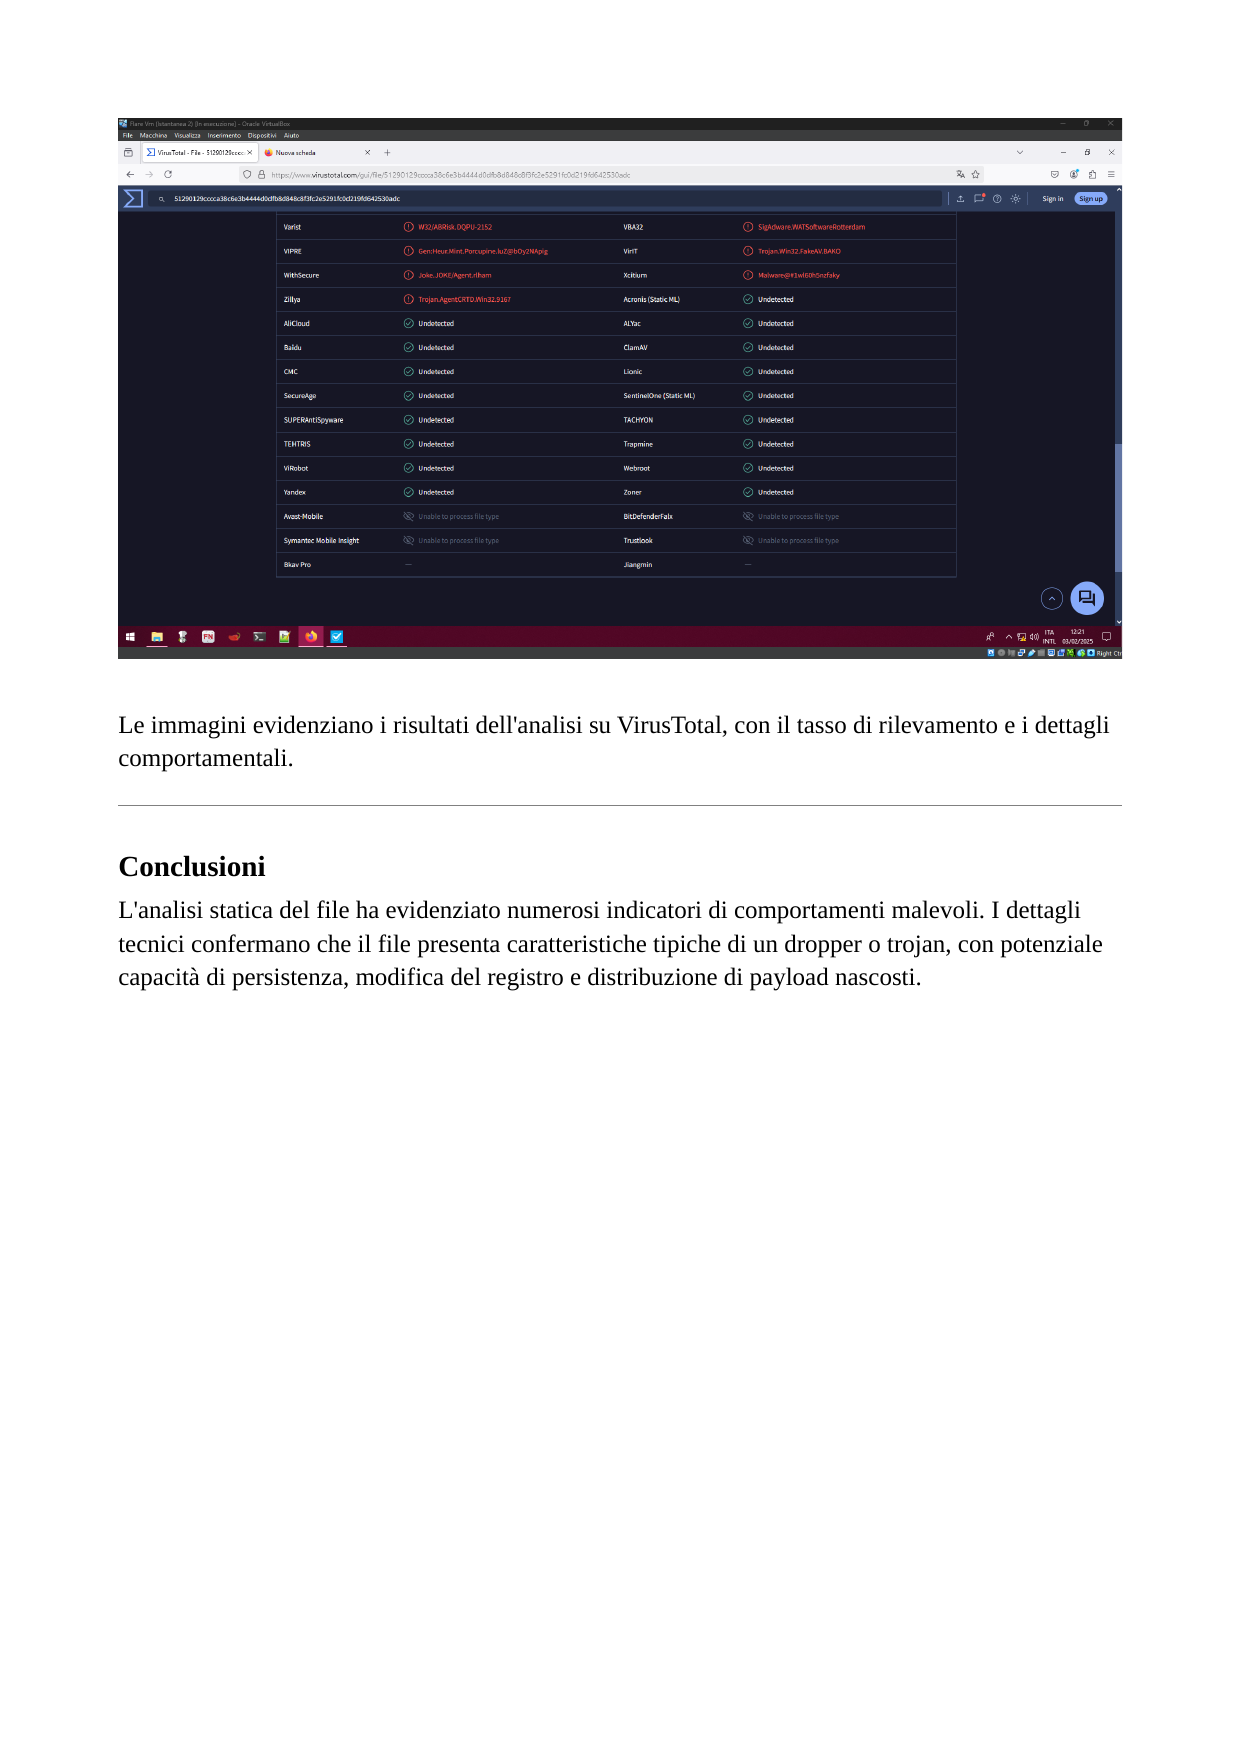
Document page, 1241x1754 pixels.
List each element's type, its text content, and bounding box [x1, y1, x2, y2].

subtitle Conclusioni [118, 849, 1122, 883]
picture [118, 118, 1123, 659]
text Le immagini evidenziano i risultati dell'analisi su VirusTotal, con il tasso di rilevamento e i dettagli comportamentali. [118, 710, 1122, 772]
text L'analisi statica del file ha evidenziato numerosi indicatori di comportamenti malevoli. I dettagli tecnici confermano che il file presenta caratteristiche tipiche di un dropper o trojan, con potenziale capacità di persistenza, modifica del registro e distribuzione di payload nascosti. [118, 896, 1122, 990]
